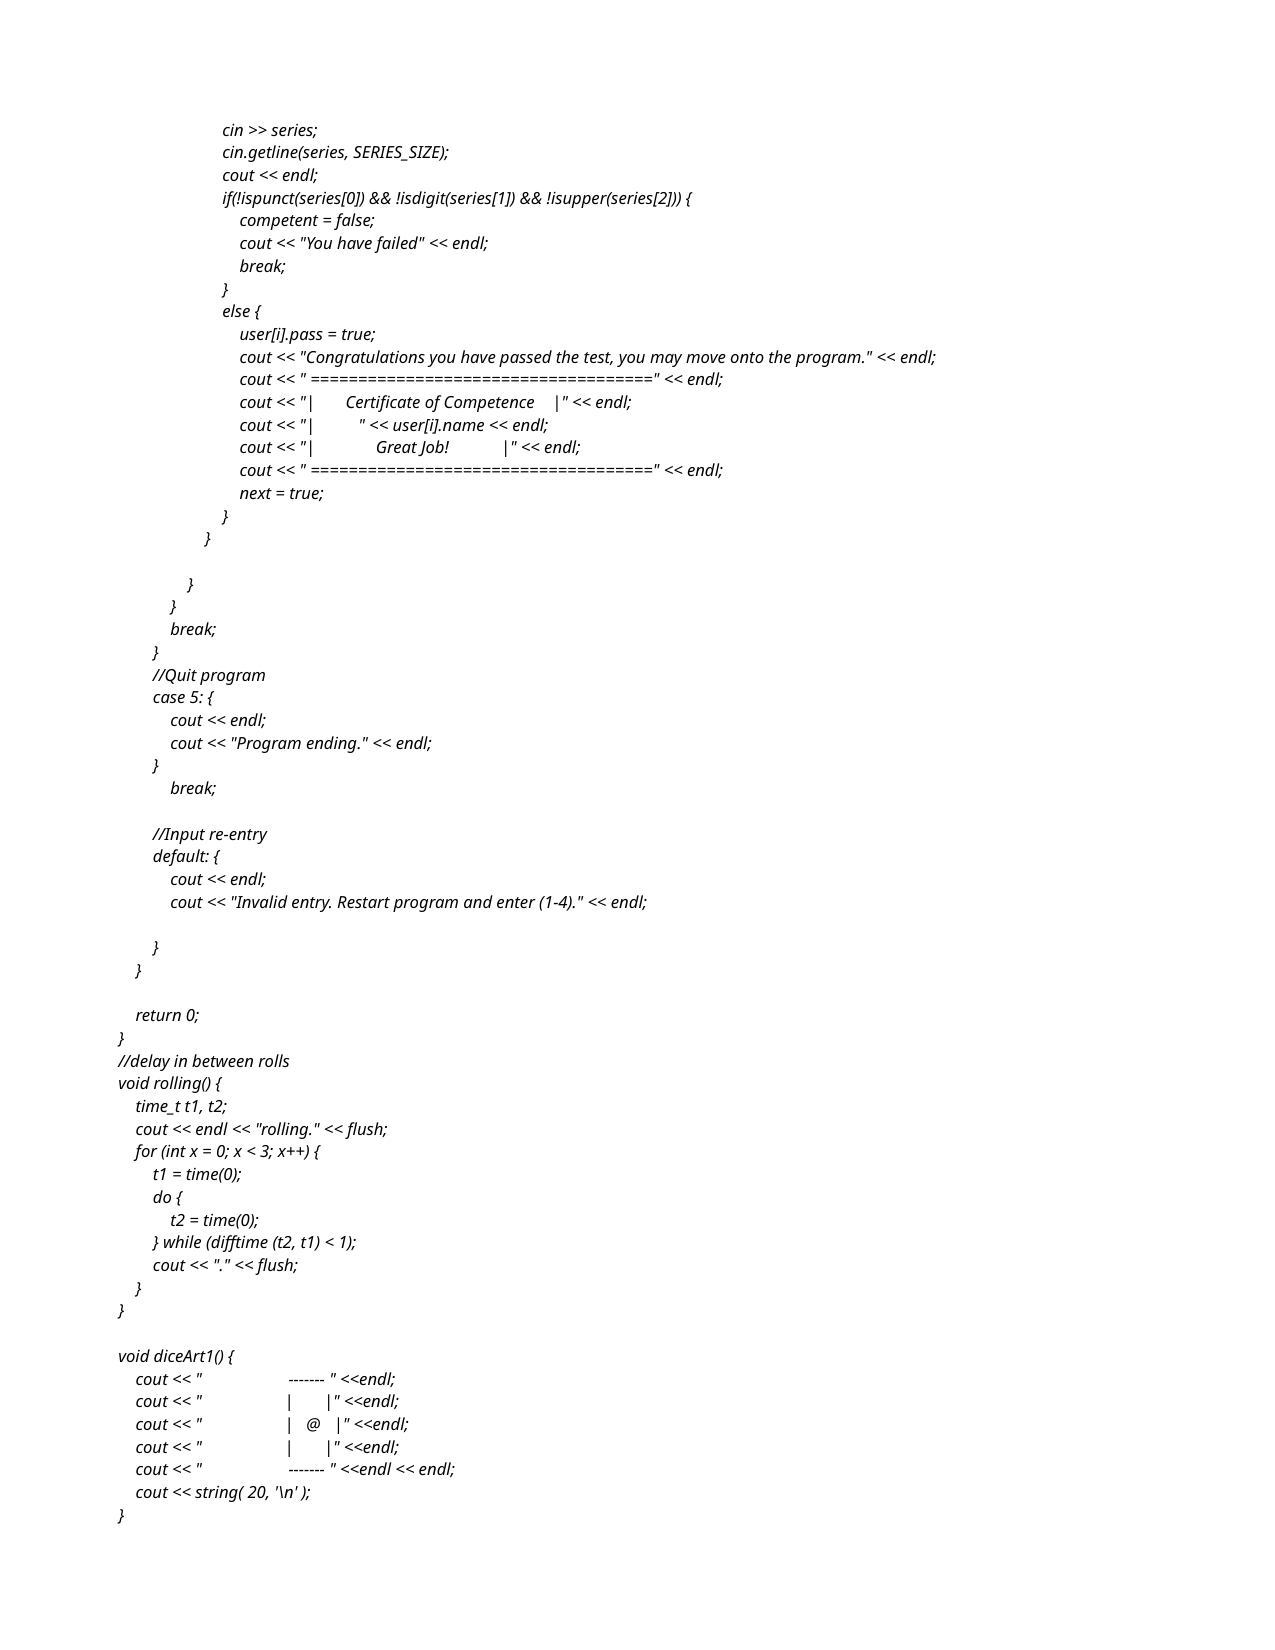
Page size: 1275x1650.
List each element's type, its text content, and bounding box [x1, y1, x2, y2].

text t2 = time(0); [118, 1208, 1157, 1231]
text return 0; [118, 1004, 1157, 1026]
text } [118, 1503, 1157, 1526]
text cout << endl; [118, 708, 1157, 731]
text do { [118, 1185, 1157, 1208]
text user[i].pass = true; [118, 322, 1157, 345]
text } [118, 958, 1157, 981]
text cout << " | @ |" <<endl; [118, 1412, 1157, 1435]
text //delay in between rolls [118, 1049, 1157, 1072]
text case 5: { [118, 686, 1157, 708]
text cout << string( 20, '\n' ); [118, 1481, 1157, 1503]
text break; [118, 254, 1157, 277]
text } [118, 640, 1157, 663]
text } [118, 936, 1157, 958]
text default: { [118, 845, 1157, 867]
text cout << " | |" <<endl; [118, 1390, 1157, 1412]
text competent = false; [118, 209, 1157, 232]
text cout << endl; [118, 867, 1157, 890]
text cout << "| " << user[i].name << endl; [118, 413, 1157, 436]
text cout << "Congratulations you have passed the test, you may move onto the program." << endl; [118, 345, 1157, 368]
text for (int x = 0; x < 3; x++) { [118, 1140, 1157, 1163]
text } [118, 754, 1157, 777]
text break; [118, 618, 1157, 640]
text cin.getline(series, SERIES_SIZE); [118, 141, 1157, 163]
text } [118, 1026, 1157, 1049]
text cout << "." << flush; [118, 1253, 1157, 1276]
text } [118, 527, 1157, 549]
text } [118, 1276, 1157, 1299]
text cin >> series; [118, 118, 1157, 141]
text cout << " ------- " <<endl << endl; [118, 1458, 1157, 1481]
text } [118, 1299, 1157, 1322]
text break; [118, 777, 1157, 799]
text else { [118, 300, 1157, 322]
text cout << "| Certificate of Competence |" << endl; [118, 391, 1157, 413]
text } [118, 595, 1157, 618]
text } [118, 572, 1157, 595]
text } [118, 277, 1157, 300]
text if(!ispunct(series[0]) && !isdigit(series[1]) && !isupper(series[2])) { [118, 186, 1157, 209]
text } while (difftime (t2, t1) < 1); [118, 1231, 1157, 1253]
text //Quit program [118, 663, 1157, 686]
text cout << " ====================================" << endl; [118, 459, 1157, 481]
text cout << endl << "rolling." << flush; [118, 1117, 1157, 1140]
text t1 = time(0); [118, 1163, 1157, 1185]
text void rolling() { [118, 1072, 1157, 1094]
text cout << "Program ending." << endl; [118, 731, 1157, 754]
text //Input re-entry [118, 822, 1157, 845]
text void diceArt1() { [118, 1344, 1157, 1367]
text cout << " | |" <<endl; [118, 1435, 1157, 1458]
text cout << "| Great Job! |" << endl; [118, 436, 1157, 459]
text next = true; [118, 481, 1157, 504]
text cout << " ====================================" << endl; [118, 368, 1157, 391]
text cout << "You have failed" << endl; [118, 232, 1157, 254]
text cout << endl; [118, 163, 1157, 186]
text } [118, 504, 1157, 527]
text cout << " ------- " <<endl; [118, 1367, 1157, 1390]
text time_t t1, t2; [118, 1094, 1157, 1117]
text cout << "Invalid entry. Restart program and enter (1-4)." << endl; [118, 890, 1157, 913]
